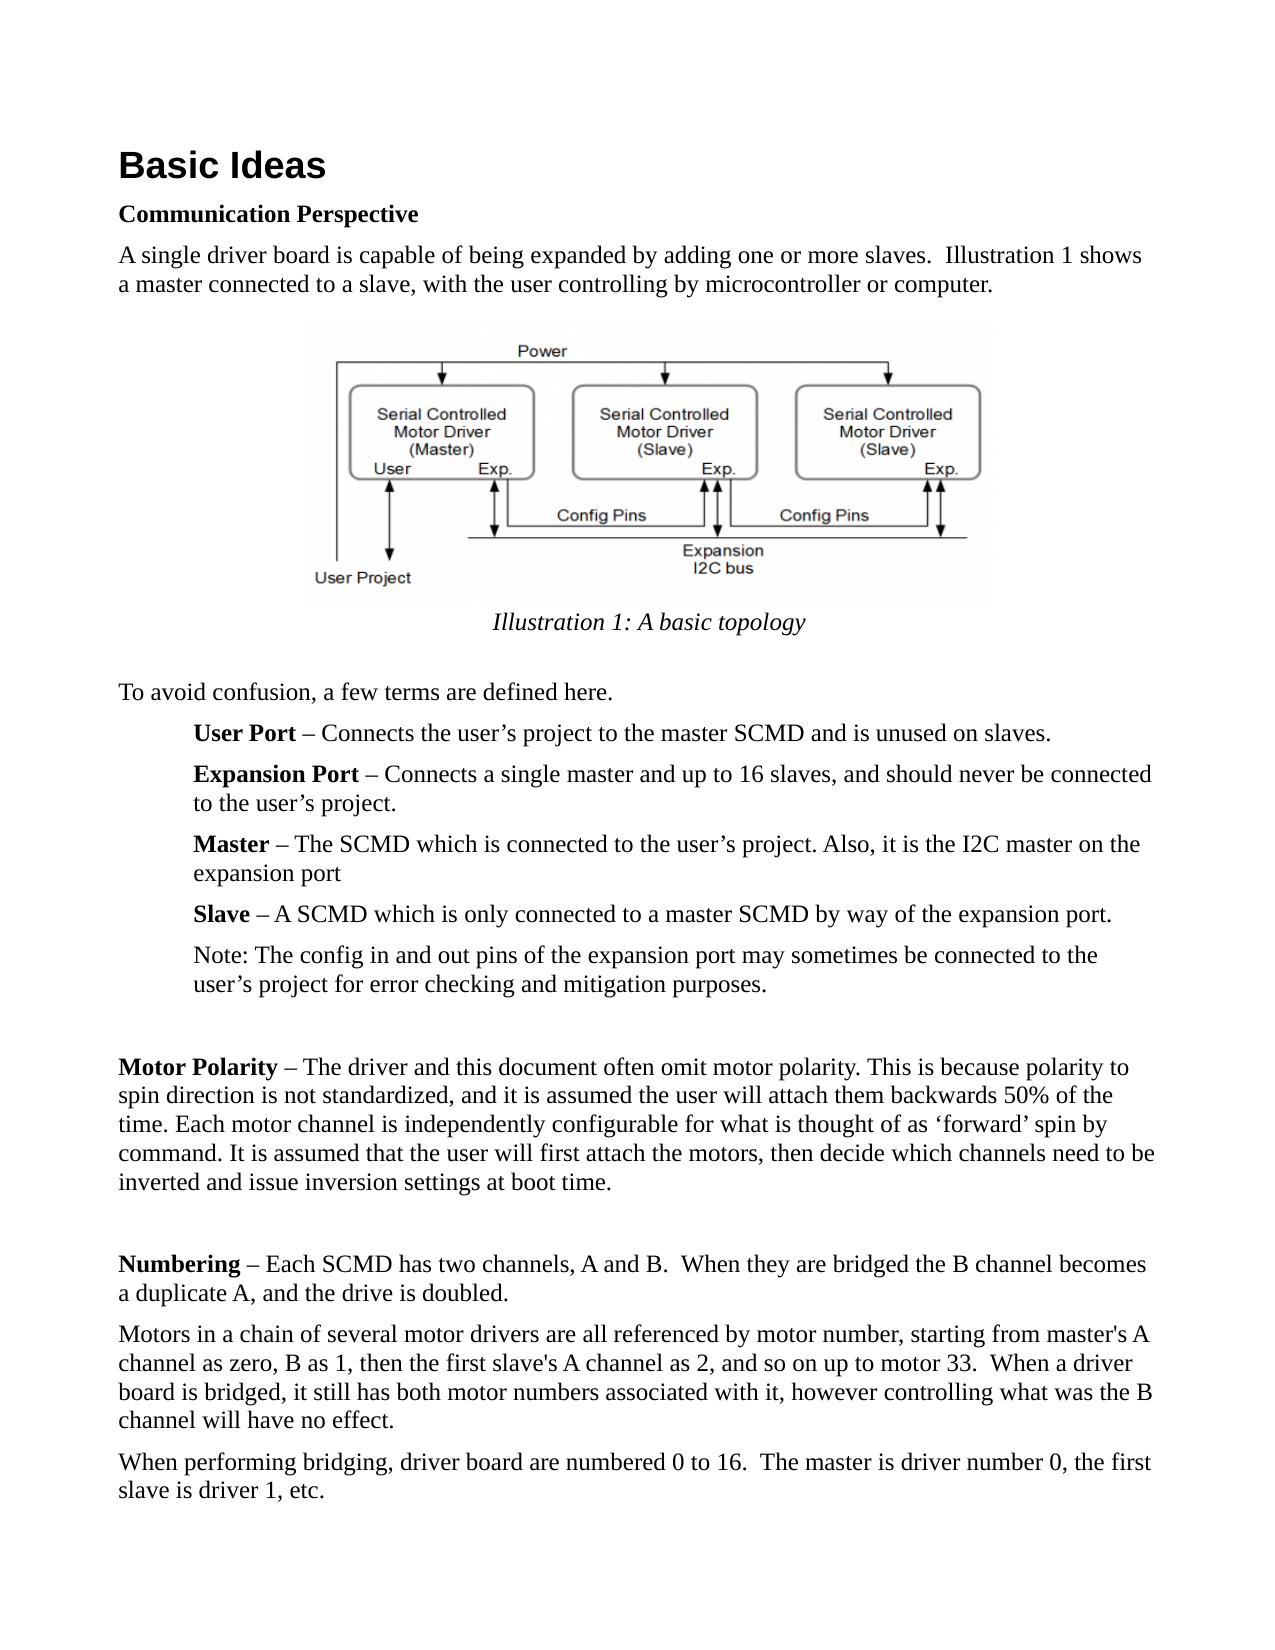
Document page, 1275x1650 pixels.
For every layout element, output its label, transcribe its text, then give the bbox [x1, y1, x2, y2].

picture [305, 322, 995, 607]
text A single driver board is capable of being expanded by adding one or more slaves. Illustration 1 shows a master connected to a slave, with the user controlling by microcontroller or computer. [118, 241, 1157, 298]
text User Port – Connects the user’s project to the master SCMD and is unused on slaves. [193, 718, 1157, 747]
text Note: The config in and out pins of the expansion port may sometimes be connected to the user’s project for error checking and mitigation purposes. [193, 941, 1157, 998]
text [294, 309, 1006, 322]
text Numbering – Each SCMD has two channels, A and B. When they are bridged the B channel becomes a duplicate A, and the drive is doubled. [118, 1249, 1157, 1307]
subtitle Basic Ideas [118, 143, 1157, 187]
text Motor Polarity – The driver and this document often omit motor polarity. This is because polarity to spin direction is not standardized, and it is assumed the user will attach them backwards 50% of the time. Each motor channel is independently configurable for what is thought of as ‘forward’ spin by command. It is assumed that the user will first attach the motors, then decide which channels need to be inverted and issue inversion settings at boot time. [118, 1052, 1157, 1196]
text Master – The SCMD which is connected to the user’s project. Also, it is the I2C master on the expansion port [193, 829, 1157, 887]
text Expansion Port – Connects a single master and up to 16 slaves, and should never be connected to the user’s project. [193, 759, 1157, 817]
text Communication Perspective [118, 199, 1157, 228]
text Illustration 1: A basic topology [294, 322, 1006, 636]
text To avoid confusion, a few terms are defined here. [118, 677, 1157, 706]
text Slave – A SCMD which is only connected to a master SCMD by way of the expansion port. [193, 899, 1157, 928]
text When performing bridging, driver board are numbered 0 to 16. The master is driver number 0, the first slave is driver 1, etc. [118, 1447, 1157, 1504]
text Motors in a chain of several motor drivers are all referenced by motor number, starting from master's A channel as zero, B as 1, then the first slave's A channel as 2, and so on up to motor 33. When a driver board is bridged, it still has both motor numbers associated with it, however controlling what was the B channel will have no effect. [118, 1319, 1157, 1434]
